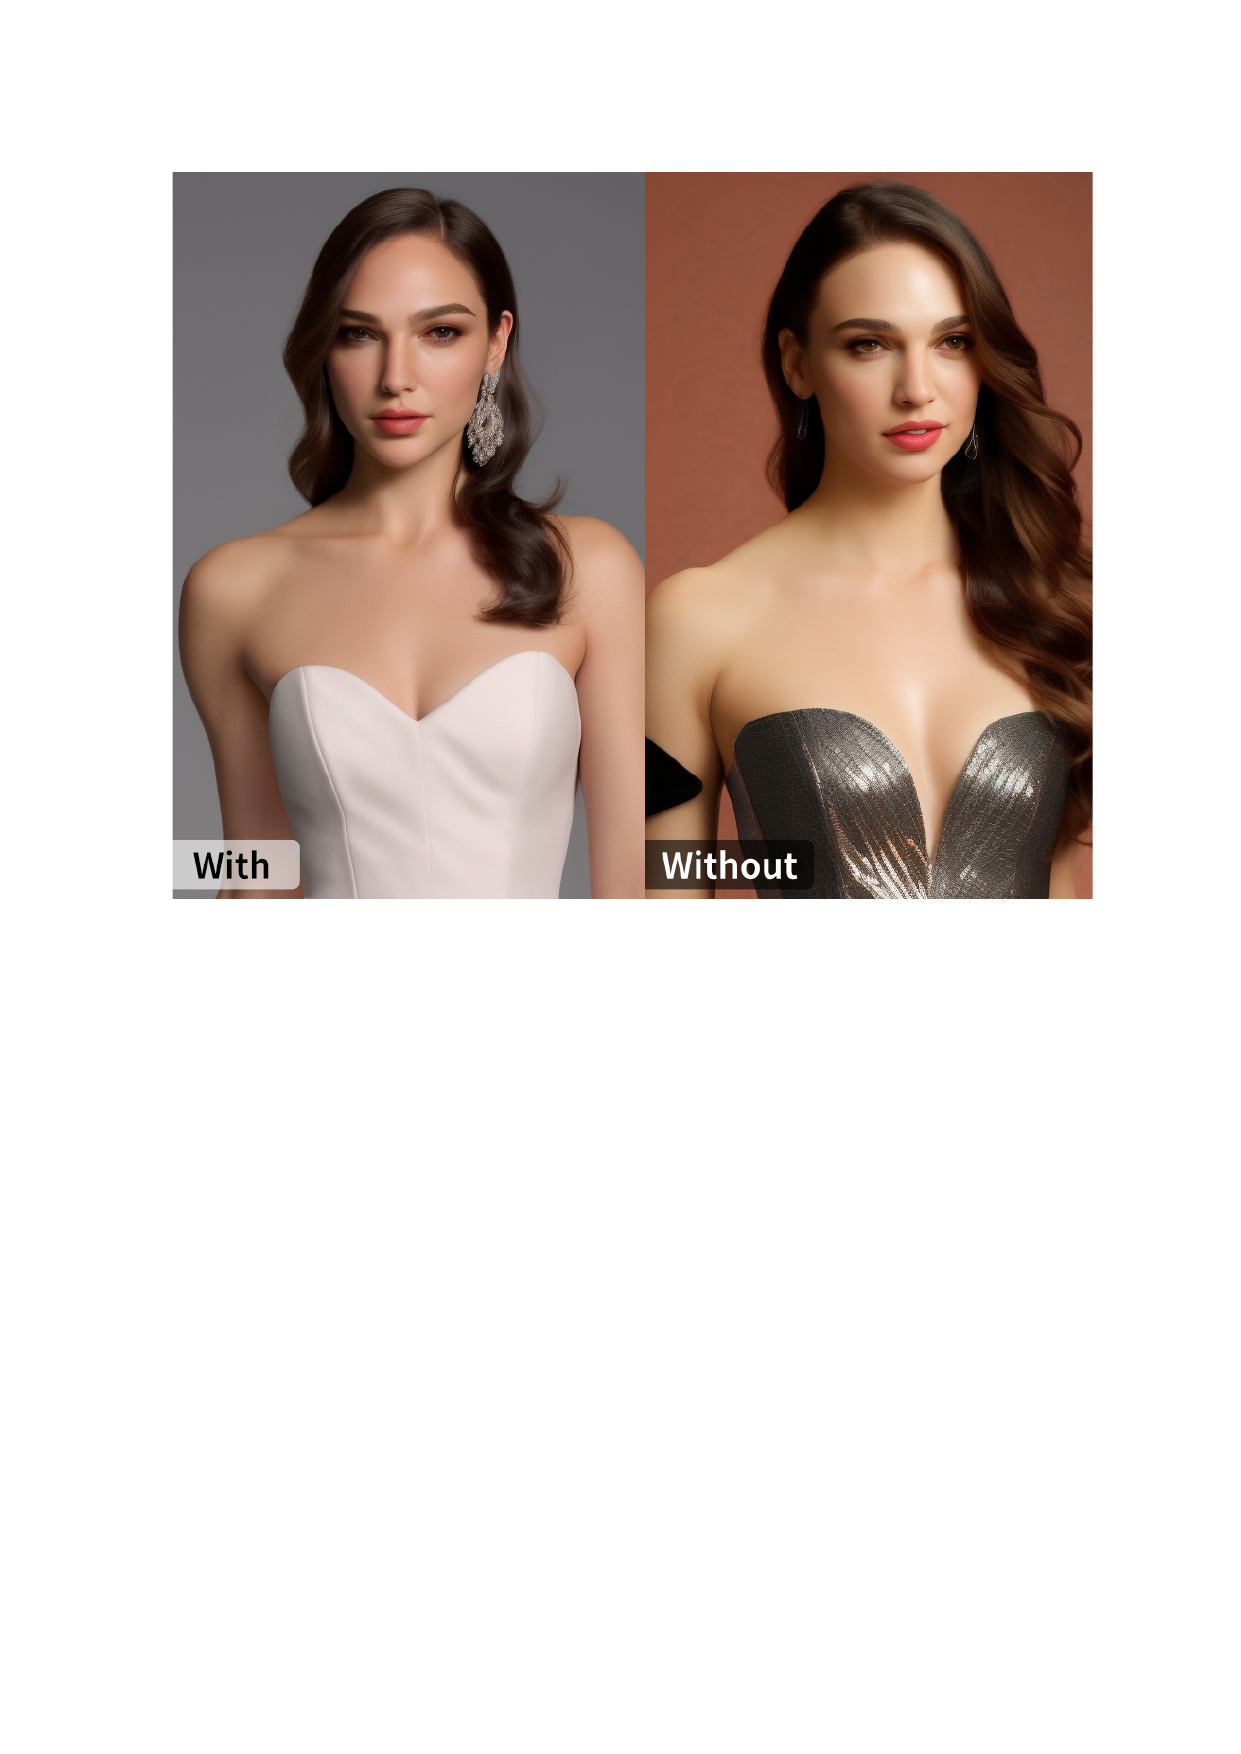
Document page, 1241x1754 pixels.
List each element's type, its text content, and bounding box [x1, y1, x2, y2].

table_header I haven't done any style training with it (yeah I know, how is this possible?..) I used it mainly for subject training and refining a few celebrities in base SD, here are my results in conjunction with my dreambooth models: The settings I used where the following: --pretrained_model_name_or_path=$MODEL_NAME --weight_name=$WEIGHT_NAME --instance_data_dir=$INSTANCE_DIR --output_dir=$OUTPUT_DIR --instance_prompt="[celeb name]" --resolution=768 --train_batch_size=4 --mixed_precision="fp16" --use_8bit_adam --gradient_accumulation_steps=1 --learning_rate=1e-4 --lr_scheduler="constant" --save_steps=200 --max_train_steps=1000 [148, 148, 1093, 923]
